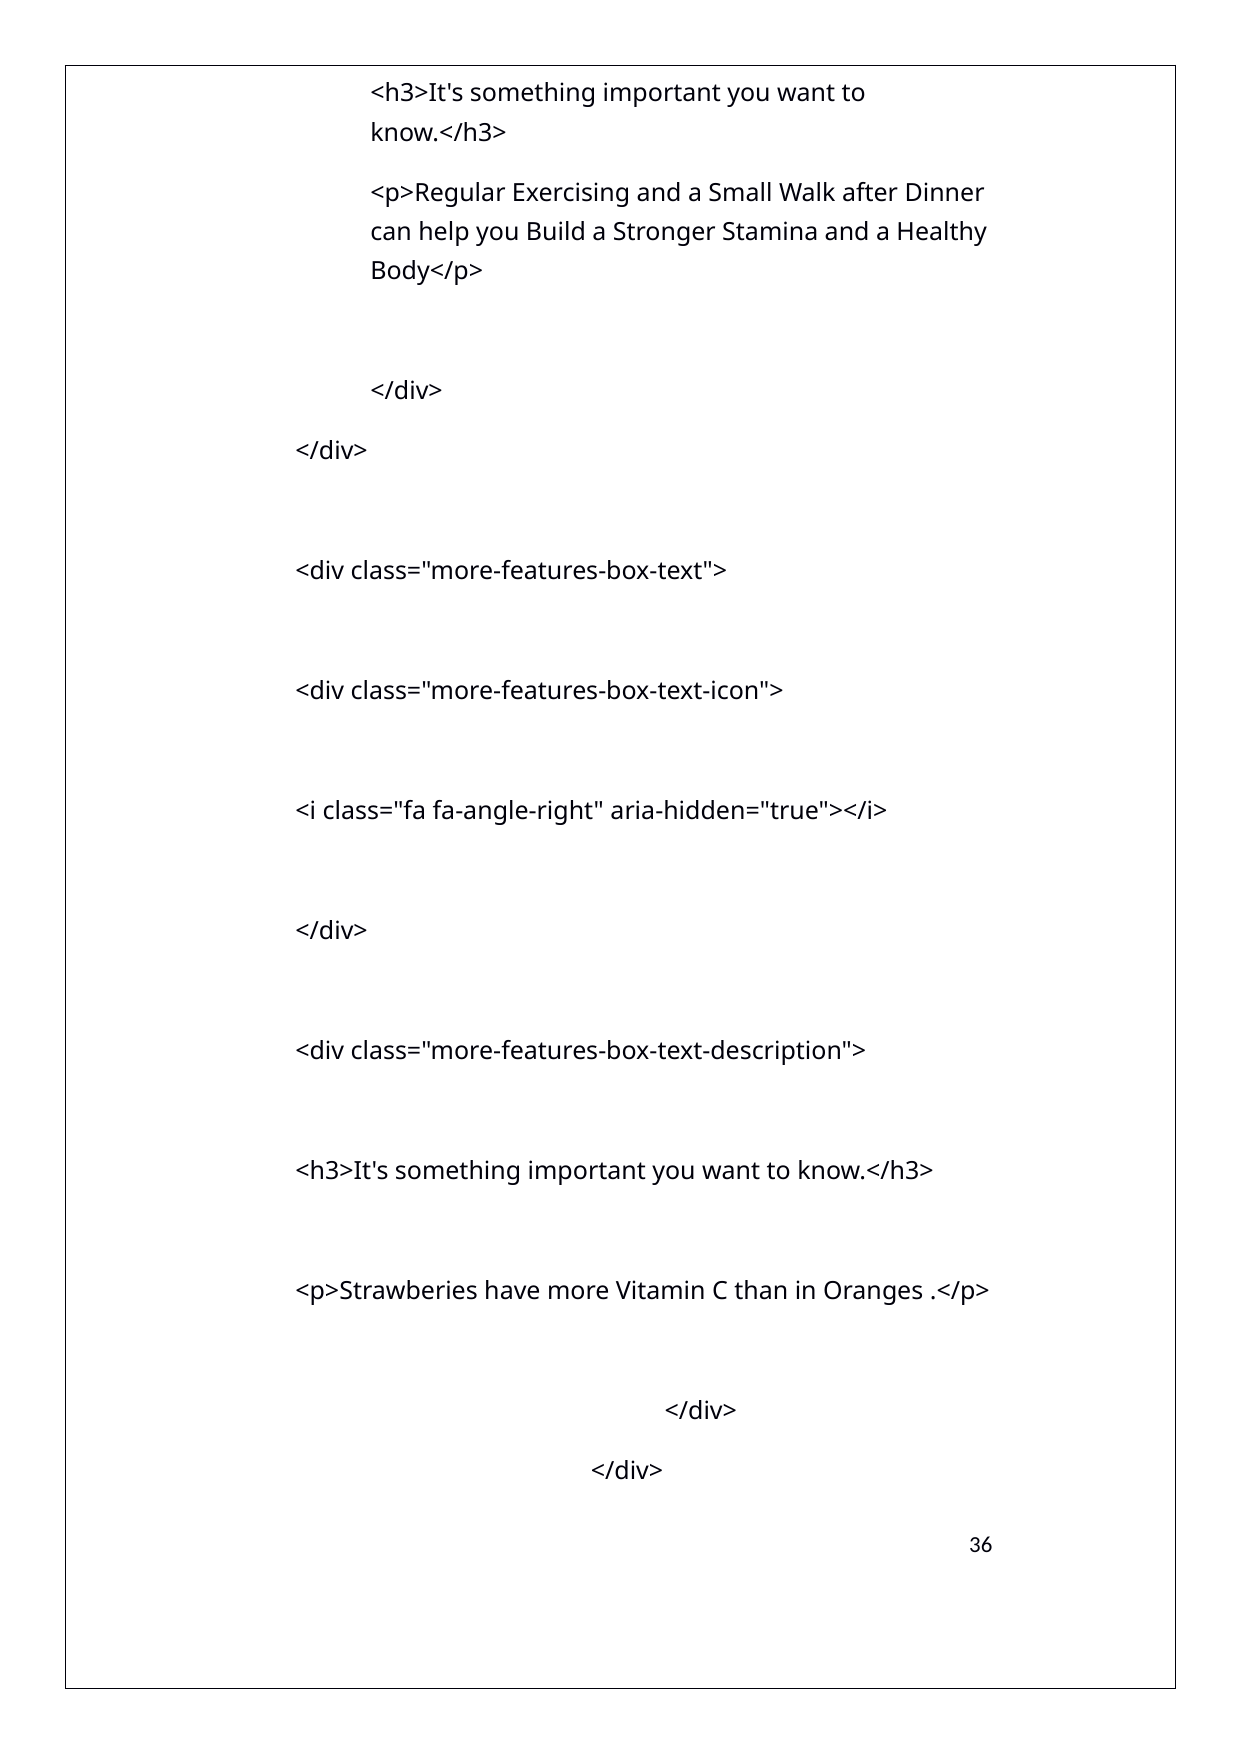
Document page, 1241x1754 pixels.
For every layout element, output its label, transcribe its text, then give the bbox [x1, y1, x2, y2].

list <i class="fa fa-angle-right" aria-hidden="true"></i> [295, 792, 992, 827]
list <div class="more-features-box-text"> [295, 552, 992, 587]
list </div> [295, 1452, 992, 1487]
list <h3>It's something important you want to know.</h3> [295, 1152, 992, 1187]
list <h3>It's something important you want to know.</h3> [370, 75, 992, 148]
list </div> [295, 432, 992, 467]
list <p>Strawberies have more Vitamin C than in Oranges .</p> [295, 1272, 992, 1307]
list <div class="more-features-box-text-icon"> [295, 672, 992, 707]
list </div> [295, 1392, 992, 1427]
list </div> [370, 372, 992, 407]
list <div class="more-features-box-text-description"> [295, 1032, 992, 1067]
list <p>Regular Exercising and a Small Walk after Dinner can help you Build a Stronger Stamina and a Healthy Body</p> [370, 174, 992, 287]
list </div> [295, 912, 992, 947]
